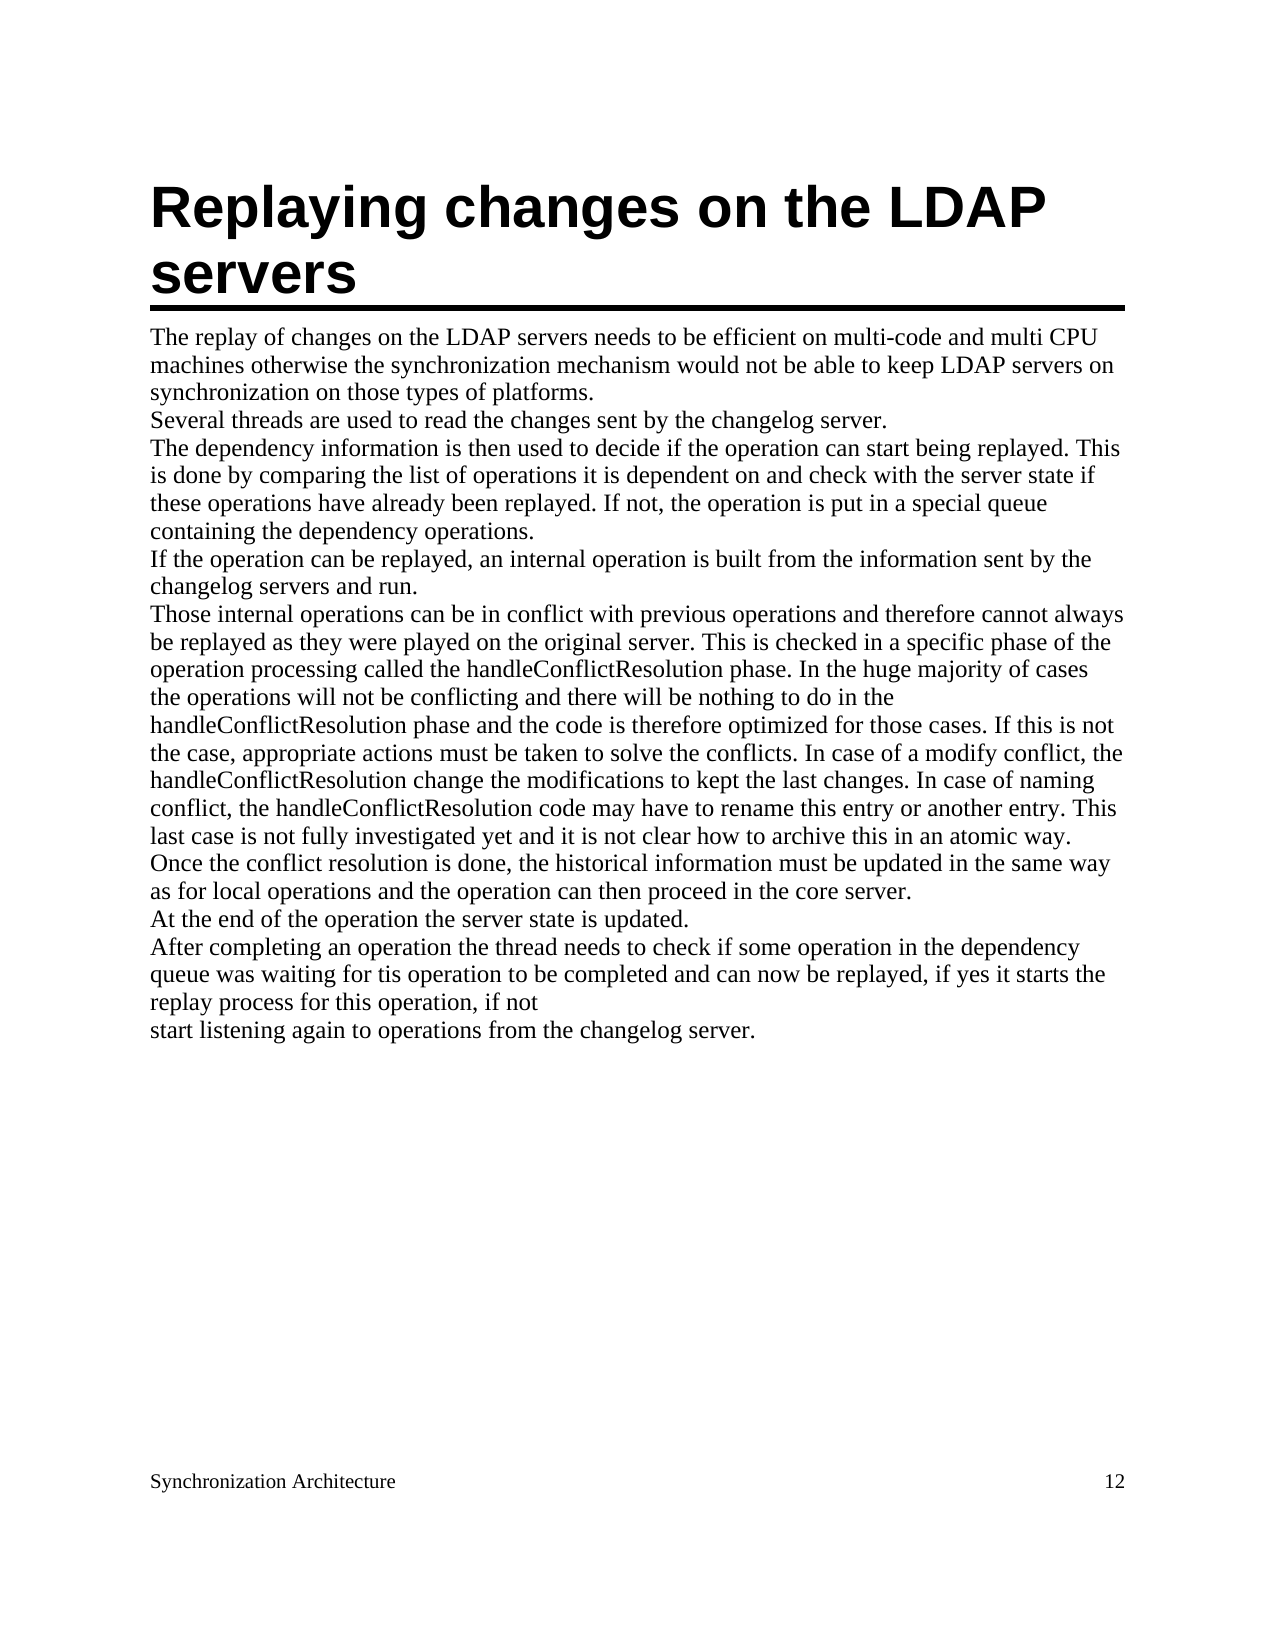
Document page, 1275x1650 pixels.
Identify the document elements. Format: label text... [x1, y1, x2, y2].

text The replay of changes on the LDAP servers needs to be efficient on multi-code and multi CPU machines otherwise the synchronization mechanism would not be able to keep LDAP servers on synchronization on those types of platforms. Several threads are used to read the changes sent by the changelog server. The dependency information is then used to decide if the operation can start being replayed. This is done by comparing the list of operations it is dependent on and check with the server state if these operations have already been replayed. If not, the operation is put in a special queue containing the dependency operations. If the operation can be replayed, an internal operation is built from the information sent by the changelog servers and run. Those internal operations can be in conflict with previous operations and therefore cannot always be replayed as they were played on the original server. This is checked in a specific phase of the operation processing called the handleConflictResolution phase. In the huge majority of cases the operations will not be conflicting and there will be nothing to do in the handleConflictResolution phase and the code is therefore optimized for those cases. If this is not the case, appropriate actions must be taken to solve the conflicts. In case of a modify conflict, the handleConflictResolution change the modifications to kept the last changes. In case of naming conflict, the handleConflictResolution code may have to rename this entry or another entry. This last case is not fully investigated yet and it is not clear how to archive this in an atomic way. Once the conflict resolution is done, the historical information must be updated in the same way as for local operations and the operation can then proceed in the core server. At the end of the operation the server state is updated. After completing an operation the thread needs to check if some operation in the dependency queue was waiting for tis operation to be completed and can now be replayed, if yes it starts the replay process for this operation, if not start listening again to operations from the changelog server. [150, 323, 1125, 1043]
subtitle Replaying changes on the LDAP servers [150, 175, 1125, 305]
